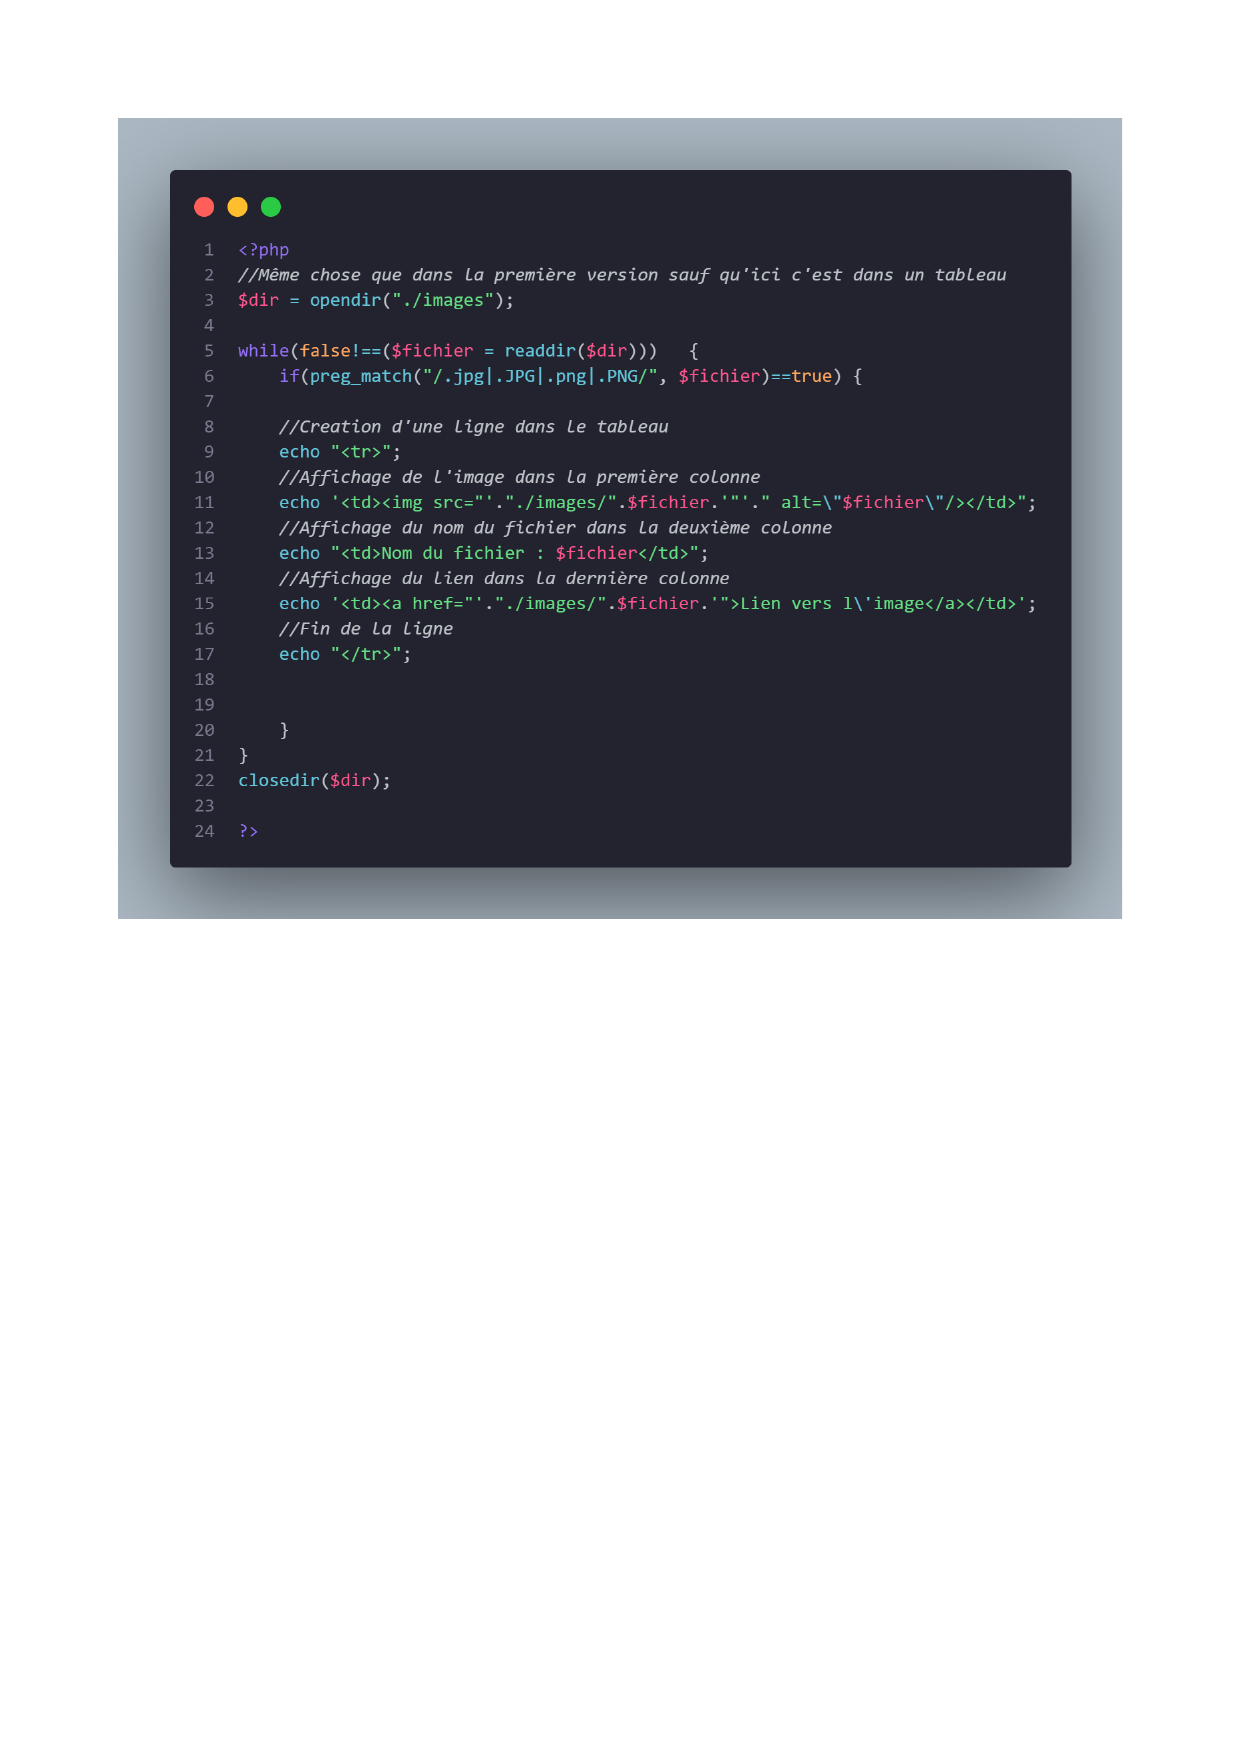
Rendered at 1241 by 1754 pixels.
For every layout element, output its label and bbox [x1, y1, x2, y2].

picture [118, 118, 1123, 919]
